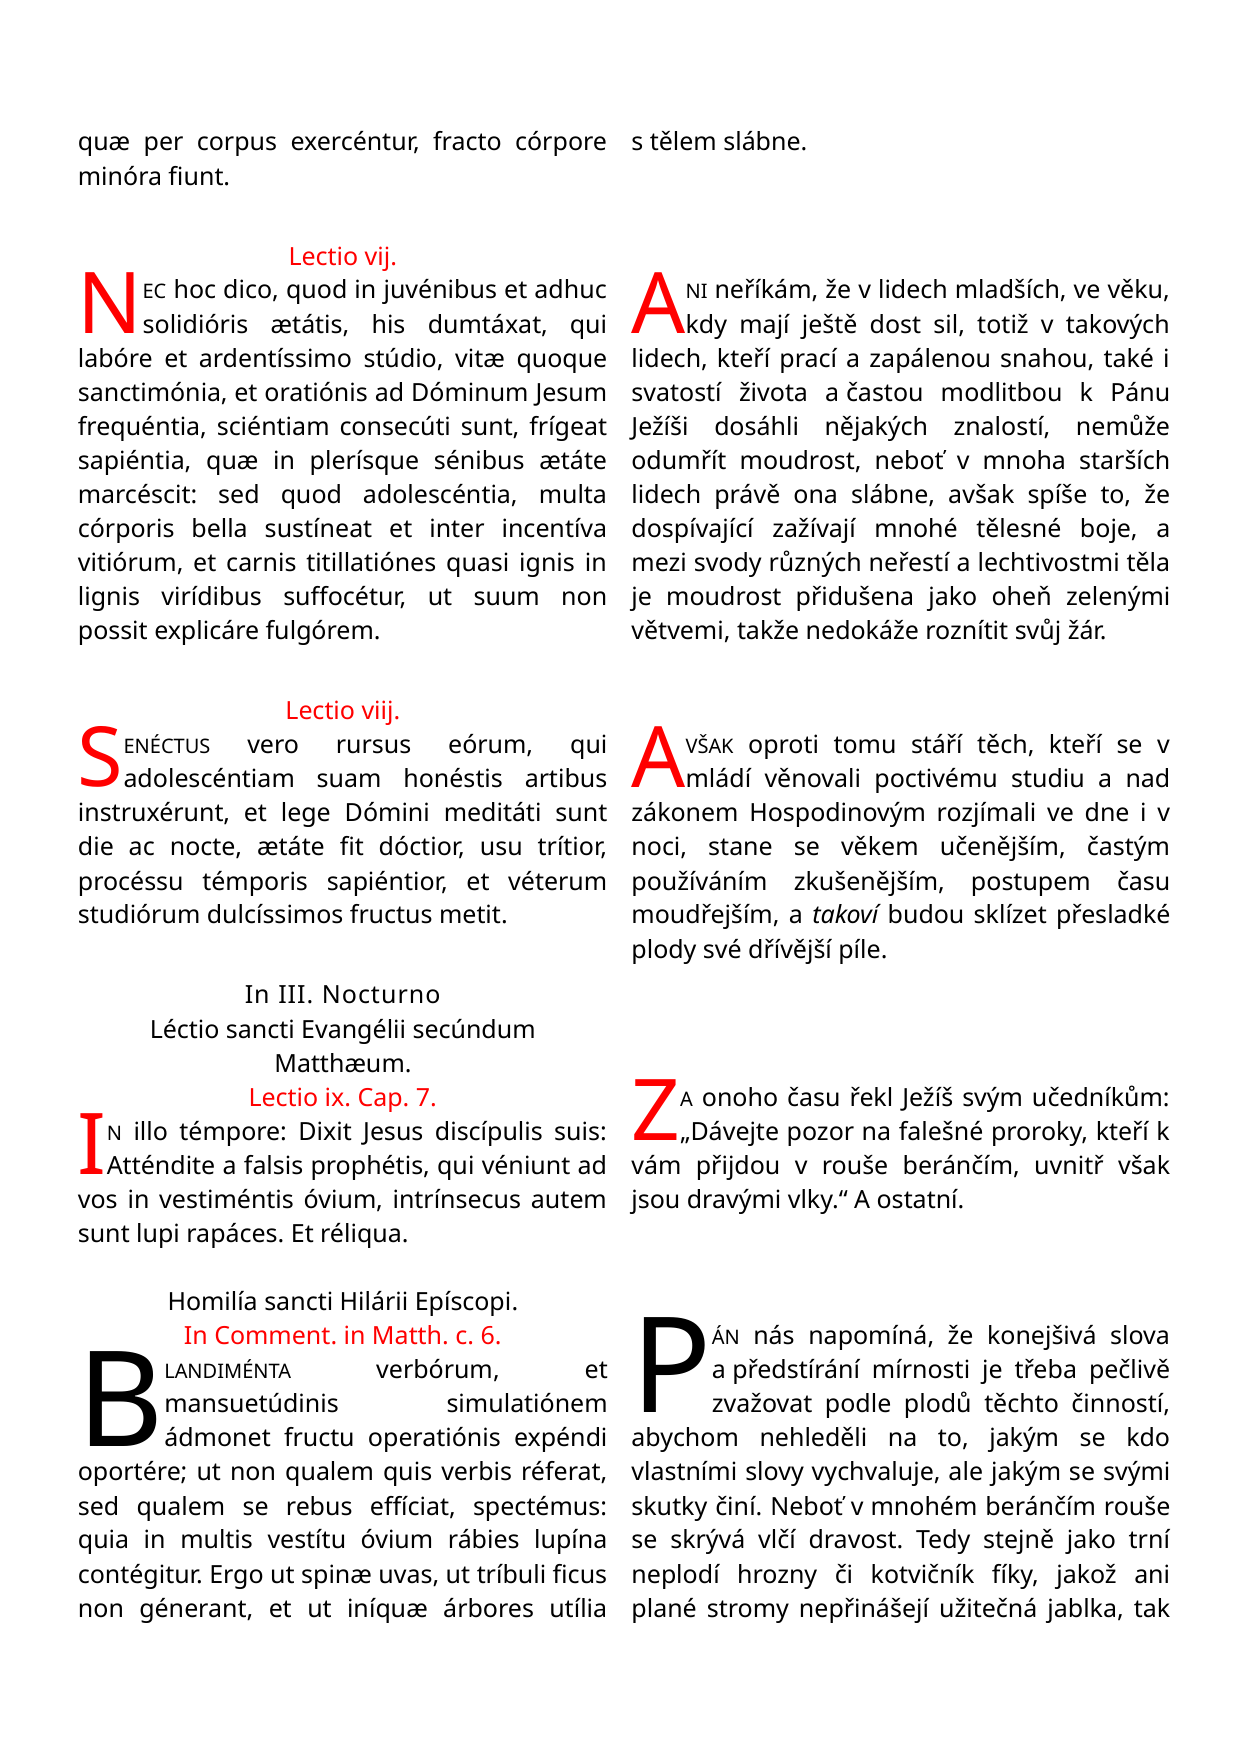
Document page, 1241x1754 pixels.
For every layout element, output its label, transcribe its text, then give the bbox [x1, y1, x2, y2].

table_cell Za onoho času řekl Ježíš svým učedníkům: „Dávejte pozor na falešné proroky, kteří k vám přijdou v rouše beránčím, uvnitř však jsou dravými vlky.“ A ostatní. Pán nás napomíná, že konejšivá slova a předstírání mírnosti je třeba pečlivě zvažovat podle plodů těchto činností, abychom nehleděli na to, jakým se kdo vlastními slovy vychvaluje, ale jakým se svými skutky činí. Neboť v mnohém beránčím rouše se skrývá vlčí dravost. Tedy stejně jako trní neplodí hrozny či kotvičník fíky, jakož ani plané stromy nepřinášejí užitečná jablka, tak nás Pán učí, že na takových lidech nespočine následek dobrých skutků, což tedy poznáme též z jejich plodů. [619, 971, 1182, 1630]
table_cell Lectio viij. Senéctus vero rursus eórum, qui adolescéntiam suam honéstis artibus instruxérunt‚ et lege Dómini meditáti sunt die ac nocte, ætáte fit dóctior, usu trítior, procéssu témporis sapiéntior, et véterum studiórum dulcíssimos fructus metit. [66, 687, 619, 971]
table_cell s tělem slábne. [619, 118, 1182, 232]
table_cell In III. Nocturno Léctio sancti Evangélii secúndum Matthæum. Lectio ix. Cap. 7. In illo témpore: Dixit Jesus discípulis suis: Atténdite a falsis prophétis, qui véniunt ad vos in vestiméntis óvium‚ intrínsecus autem sunt lupi rapáces. Et réliqua. Homilía sancti Hilárii Epíscopi. In Comment. in Matth. c. 6. Blandiménta verbórum, et mansuetúdinis simulatiónem ádmonet fructu operatiónis expéndi oportére; ut non qualem quis verbis réferat, sed qualem se rebus effíciat, spectémus: quia in multis vestítu óvium rábies lupína contégitur. Ergo ut spinæ uvas, ut tríbuli ficus non génerant, et ut iníquæ árbores utília poma non áfferunt: ita ne in istis quidem consístere docet boni óperis efféctum, et idcírco omnes cognoscéndos esse de frúctibus. [66, 971, 619, 1630]
table_cell Ani neříkám, že v lidech mladších, ve věku, kdy mají ještě dost sil, totiž v takových lidech, kteří prací a zapálenou snahou, také i svatostí života a častou modlitbou k Pánu Ježíši dosáhli nějakých znalostí, nemůže odumřít moudrost, neboť v mnoha starších lidech právě ona slábne, avšak spíše to, že dospívající zažívají mnohé tělesné boje, a mezi svody různých neřestí a lechtivostmi těla je moudrost přidušena jako oheň zelenými větvemi, takže nedokáže roznítit svůj žár. [619, 232, 1182, 687]
table_cell Avšak oproti tomu stáří těch, kteří se v mládí věnovali poctivému studiu a nad zákonem Hospodinovým rozjímali ve dne i v noci, stane se věkem učenějším, častým používáním zkušenějším, postupem času moudřejším, a takoví budou sklízet přesladké plody své dřívější píle. [619, 687, 1182, 971]
table_cell quæ per corpus exercéntur, fracto córpore minóra fiunt. [66, 118, 619, 232]
table_cell Lectio vij. Nec hoc dico, quod in juvénibus et adhuc solidióris ætátis, his dumtáxat‚ qui labóre et ardentíssimo stúdio, vitæ quoque sanctimónia‚ et oratiónis ad Dóminum Jesum frequéntia, sciéntiam consecúti sunt, frígeat sapiéntia, quæ in plerísque sénibus ætáte marcéscit: sed quod adolescéntia, multa córporis bella sustíneat et inter incentíva vitiórum, et carnis titillatiónes quasi ignis in lignis virídibus suffocétur, ut suum non possit explicáre fulgórem. [66, 232, 619, 687]
